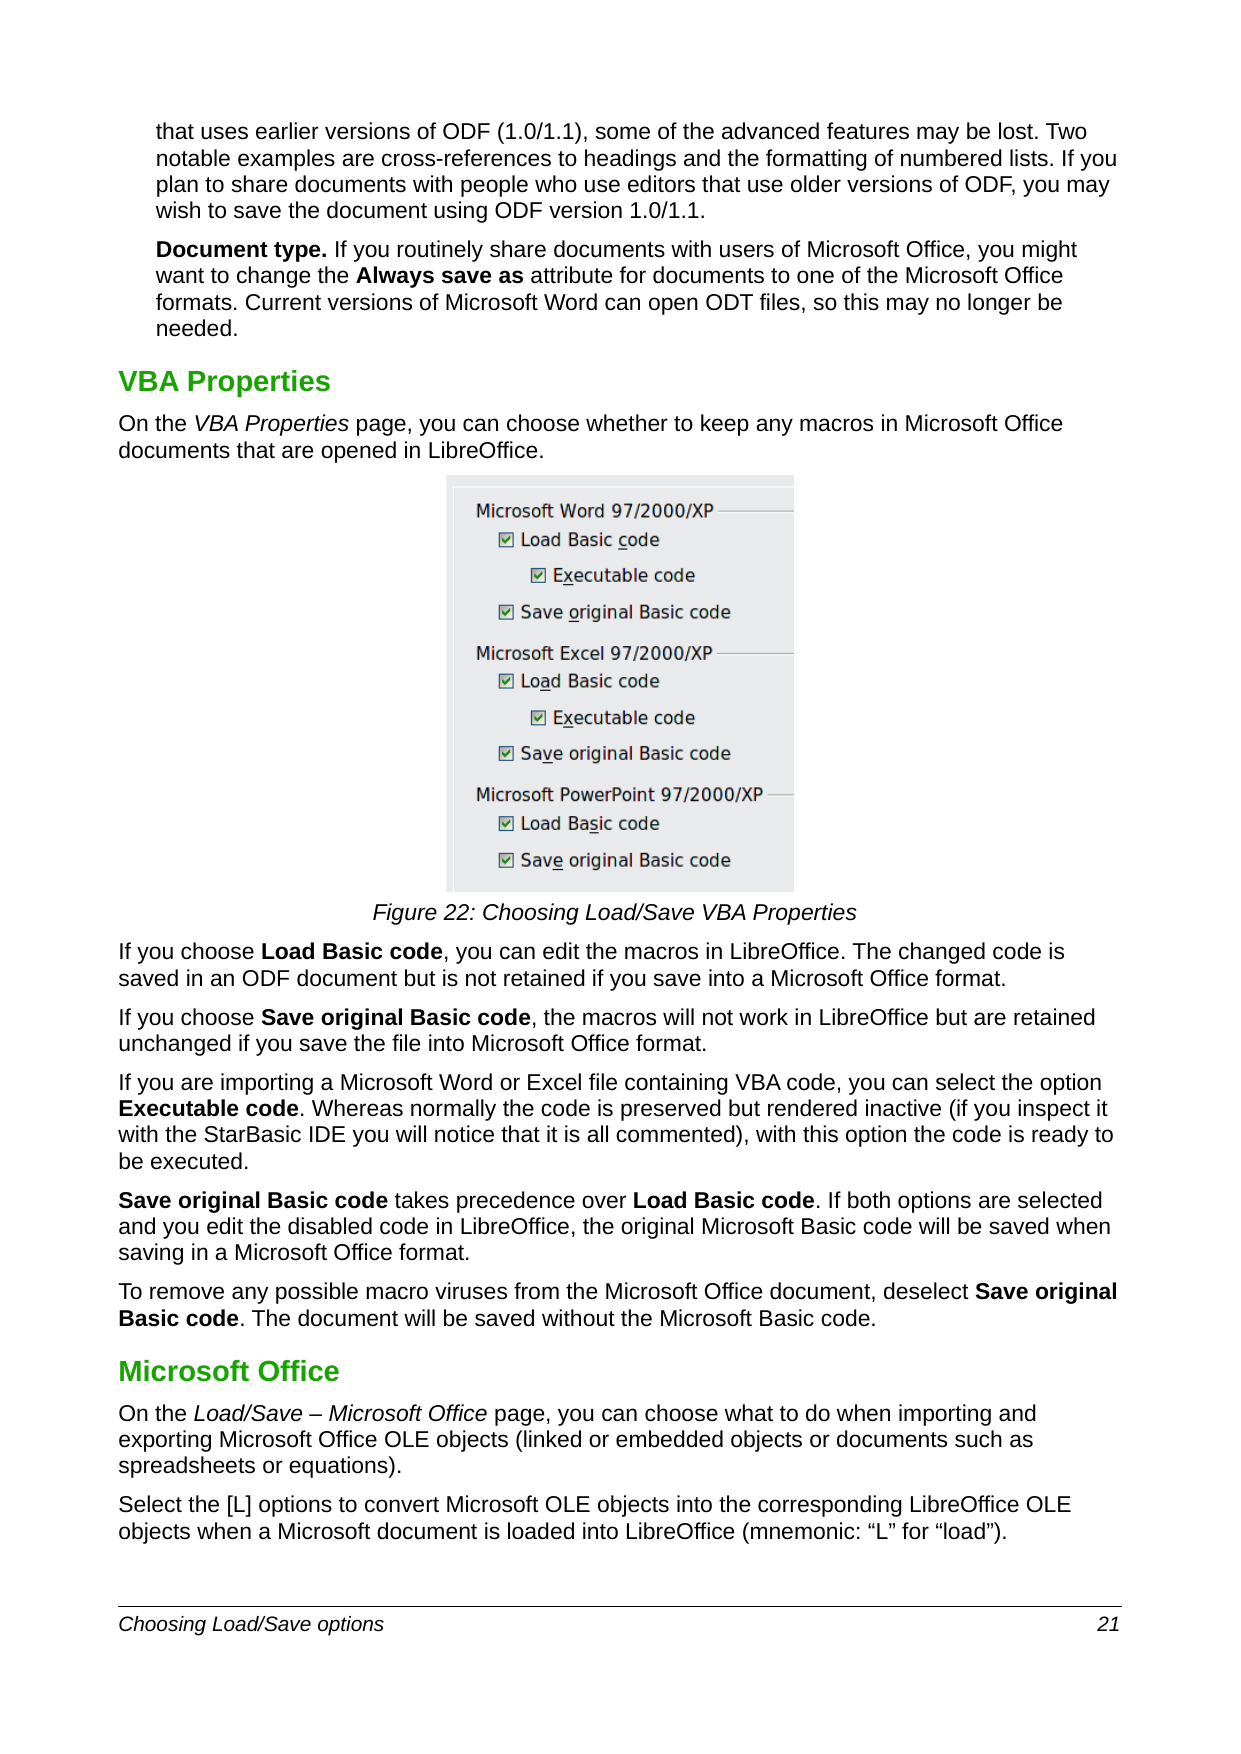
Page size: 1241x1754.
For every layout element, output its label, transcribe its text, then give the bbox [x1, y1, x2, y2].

text On the Load/Save – Microsoft Office page, you can choose what to do when importing and exporting Microsoft Office OLE objects (linked or embedded objects or documents such as spreadsheets or equations). [118, 1400, 1122, 1479]
text If you choose Load Basic code, you can edit the macros in LibreOffice. The changed code is saved in an ODF document but is not retained if you save into a Microsoft Office format. [118, 938, 1122, 991]
text If you are importing a Microsoft Word or Excel file containing VBA code, you can select the option Executable code. Whereas normally the code is preserved but rendered inactive (if you inspect it with the StarBasic IDE you will notice that it is all commented), with this option the code is ready to be executed. [118, 1069, 1122, 1174]
subtitle VBA Properties [118, 364, 1122, 398]
text On the VBA Properties page, you can choose whether to keep any macros in Microsoft Office documents that are opened in LibreOffice. [118, 410, 1122, 463]
text Figure 22: Choosing Load/Save VBA Properties [372, 898, 868, 925]
text Document type. If you routinely share documents with users of Microsoft Office, you might want to change the Always save as attribute for documents to one of the Microsoft Office formats. Current versions of Microsoft Word can open ODT files, so this may no longer be needed. [156, 236, 1122, 341]
text Select the [L] options to convert Microsoft OLE objects into the corresponding LibreOffice OLE objects when a Microsoft document is loaded into LibreOffice (mnemonic: “L” for “load”). [118, 1491, 1122, 1544]
text that uses earlier versions of ODF (1.0/1.1), some of the advanced features may be lost. Two notable examples are cross-references to headings and the formatting of numbered lists. If you plan to share documents with people who use editors that use older versions of ODF, you may wish to save the document using ODF version 1.0/1.1. [156, 118, 1122, 223]
subtitle Microsoft Office [118, 1354, 1122, 1387]
text Save original Basic code takes precedence over Load Basic code. If both options are selected and you edit the disabled code in LibreOffice, the original Microsoft Basic code will be saved when saving in a Microsoft Office format. [118, 1187, 1122, 1266]
text If you choose Save original Basic code, the macros will not work in LibreOffice but are retained unchanged if you save the file into Microsoft Office format. [118, 1003, 1122, 1056]
text To remove any possible macro viruses from the Microsoft Office document, deselect Save original Basic code. The document will be saved without the Microsoft Basic code. [118, 1278, 1122, 1331]
picture [446, 475, 794, 892]
